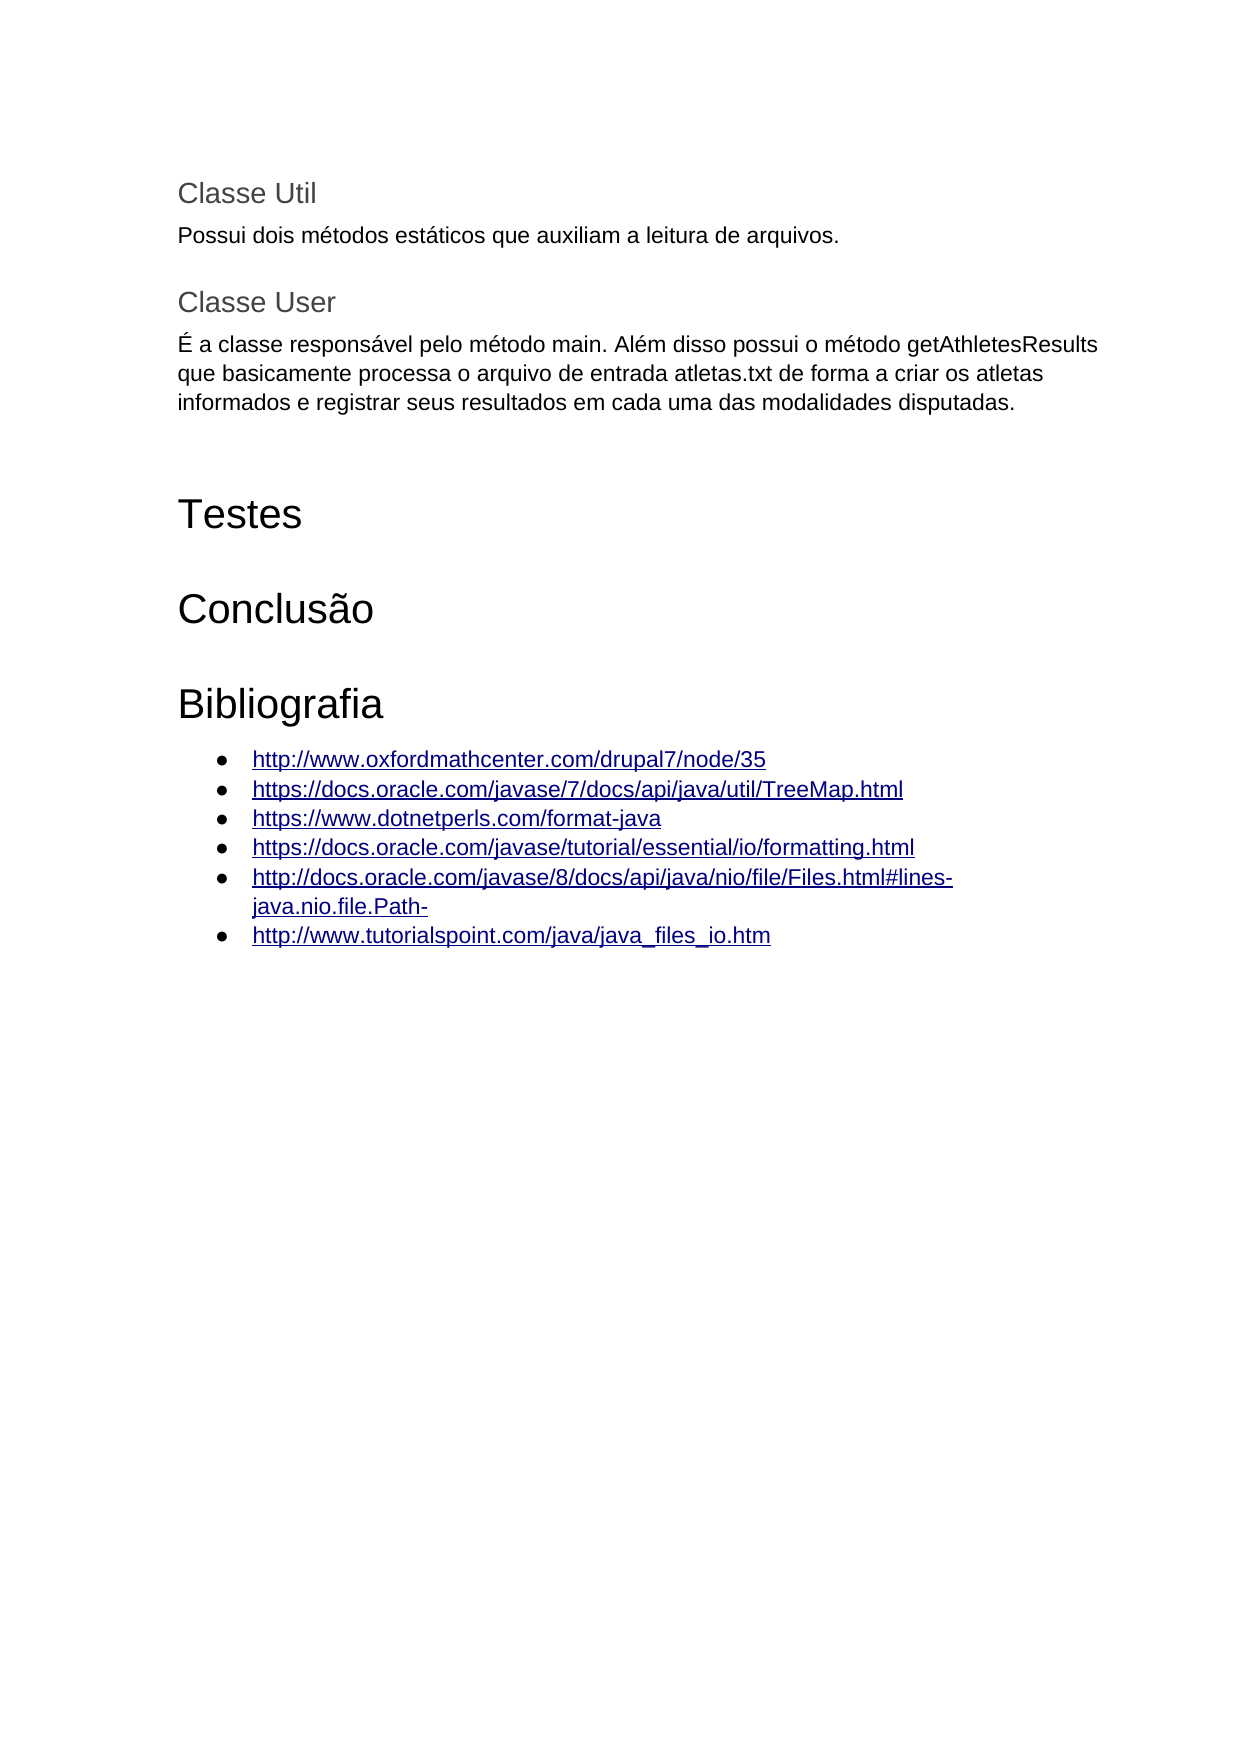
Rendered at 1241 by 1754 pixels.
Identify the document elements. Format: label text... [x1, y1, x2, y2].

list http://docs.oracle.com/javase/8/docs/api/java/nio/file/Files.html#lines-java.nio.file.Path- [215, 864, 1122, 919]
list http://www.tutorialspoint.com/java/java_files_io.htm [215, 923, 1122, 949]
text Possui dois métodos estáticos que auxiliam a leitura de arquivos. [177, 223, 1122, 248]
subtitle Testes [177, 491, 1122, 537]
subtitle Conclusão [177, 586, 1122, 632]
list http://www.oxfordmathcenter.com/drupal7/node/35 [215, 747, 1122, 773]
text É a classe responsável pelo método main. Além disso possui o método getAthletesResults que basicamente processa o arquivo de entrada atletas.txt de forma a criar os atletas informados e registrar seus resultados em cada uma das modalidades disputadas. [177, 331, 1122, 416]
list https://docs.oracle.com/javase/tutorial/essential/io/formatting.html [215, 835, 1122, 861]
subtitle Bibliografia [177, 681, 1122, 727]
list https://docs.oracle.com/javase/7/docs/api/java/util/TreeMap.html [215, 776, 1122, 802]
list https://www.dotnetperls.com/format-java [215, 806, 1122, 831]
subtitle Classe Util [177, 177, 1122, 210]
subtitle Classe User [177, 286, 1122, 318]
